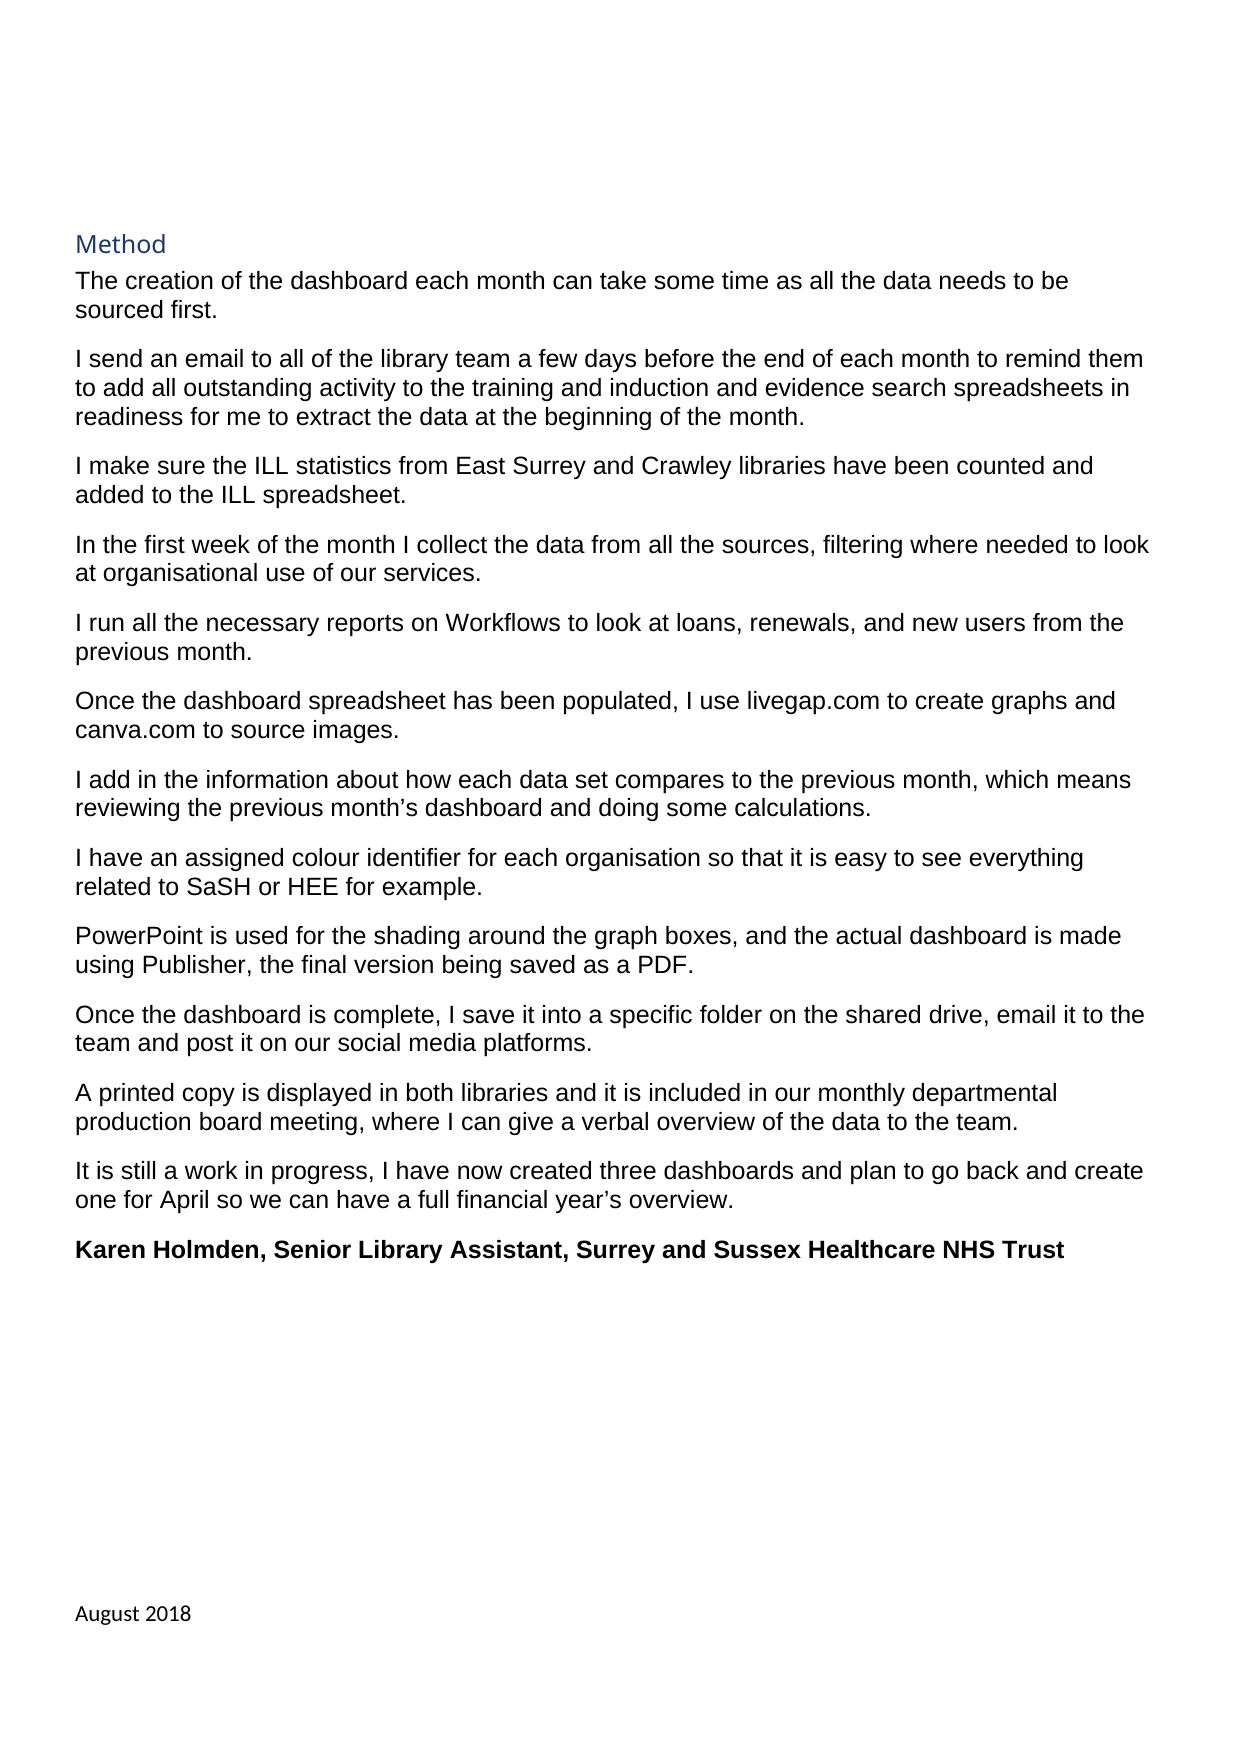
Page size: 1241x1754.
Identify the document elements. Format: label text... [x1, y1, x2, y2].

text It is still a work in progress, I have now created three dashboards and plan to go back and create one for April so we can have a full financial year’s overview. [75, 1156, 1165, 1214]
text I have an assigned colour identifier for each organisation so that it is easy to see everything related to SaSH or HEE for example. [75, 843, 1165, 900]
text Once the dashboard is complete, I save it into a specific folder on the shared drive, email it to the team and post it on our social media platforms. [75, 999, 1165, 1057]
text I send an email to all of the library team a few days before the end of each month to remind them to add all outstanding activity to the training and induction and evidence search spreadsheets in readiness for me to extract the data at the beginning of the month. [75, 344, 1165, 430]
text Once the dashboard spreadsheet has been populated, I use livegap.com to create graphs and canva.com to source images. [75, 686, 1165, 744]
text The creation of the dashboard each month can take some time as all the data needs to be sourced first. [75, 266, 1165, 323]
subtitle Method [75, 227, 1165, 261]
text PowerPoint is used for the shading around the graph boxes, and the actual dashboard is made using Publisher, the final version being saved as a PDF. [75, 921, 1165, 979]
text A printed copy is displayed in both libraries and it is included in our monthly departmental production board meeting, where I can give a verbal overview of the data to the team. [75, 1078, 1165, 1135]
text I make sure the ILL statistics from East Surrey and Crawley libraries have been counted and added to the ILL spreadsheet. [75, 451, 1165, 509]
text I add in the information about how each data set compares to the previous month, which means reviewing the previous month’s dashboard and doing some calculations. [75, 764, 1165, 822]
text I run all the necessary reports on Workflows to look at loans, renewals, and new users from the previous month. [75, 608, 1165, 665]
text Karen Holmden, Senior Library Assistant, Surrey and Sussex Healthcare NHS Trust [75, 1234, 1165, 1263]
text In the first week of the month I collect the data from all the sources, filtering where needed to look at organisational use of our services. [75, 529, 1165, 587]
